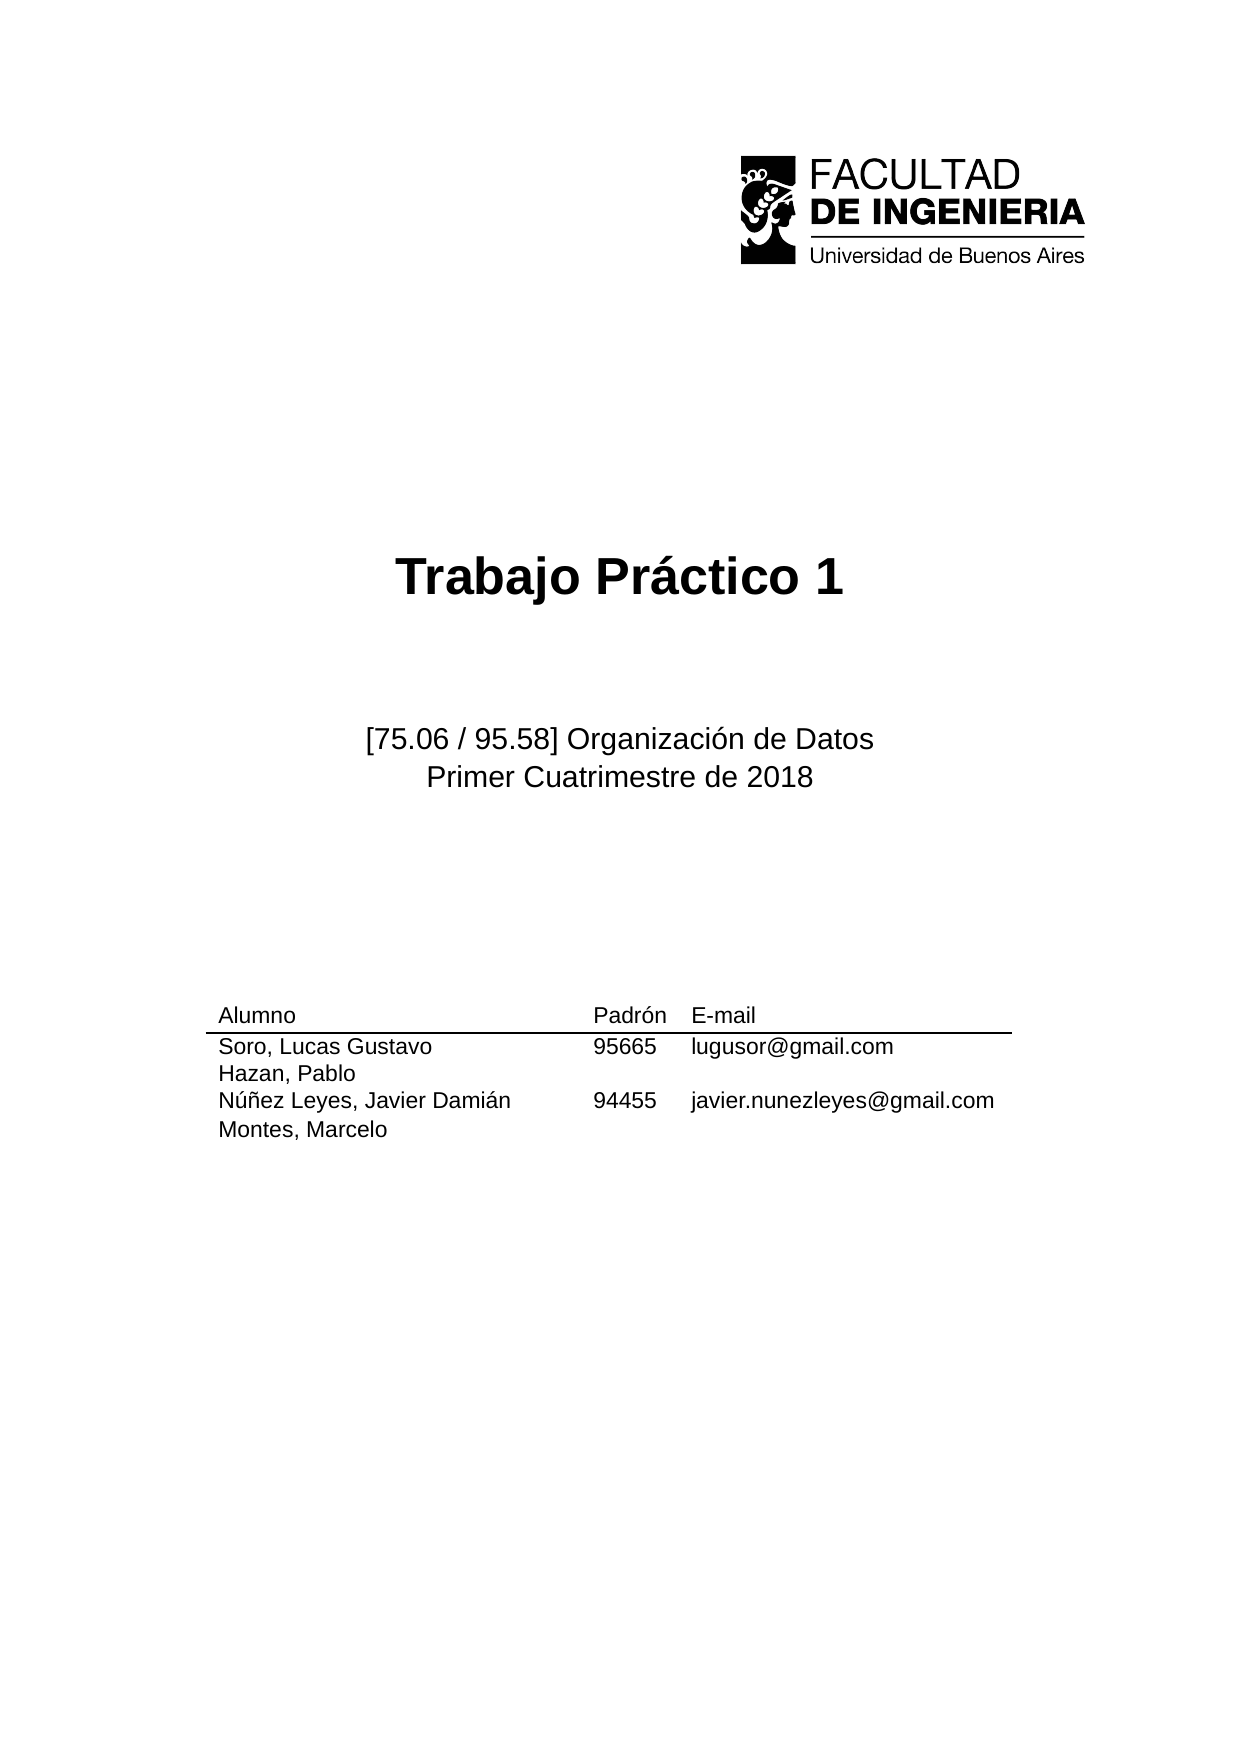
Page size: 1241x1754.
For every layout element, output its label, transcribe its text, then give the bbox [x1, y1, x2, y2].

text [75.06 / 95.58] Organización de Datos [118, 721, 1121, 756]
table_cell lugusor@gmail.com [679, 1034, 1012, 1059]
table_cell [679, 1116, 1012, 1146]
table_cell [581, 1116, 678, 1146]
table_cell 95665 [581, 1034, 678, 1059]
table_cell [679, 1060, 1012, 1087]
text Trabajo Práctico 1 [118, 546, 1121, 605]
table_cell Montes, Marcelo [206, 1116, 581, 1146]
table_cell Hazan, Pablo [206, 1060, 581, 1087]
table_header E-mail [679, 1002, 1012, 1029]
picture [736, 150, 1091, 269]
text Primer Cuatrimestre de 2018 [118, 758, 1121, 793]
table_cell javier.nunezleyes@gmail.com [679, 1087, 1012, 1116]
table_cell Núñez Leyes, Javier Damián [206, 1087, 581, 1116]
table_cell Soro, Lucas Gustavo [206, 1034, 581, 1059]
table_header Padrón [581, 1002, 678, 1029]
table_cell 94455 [581, 1087, 678, 1116]
table_cell [581, 1060, 678, 1087]
table_header Alumno [206, 1002, 581, 1029]
